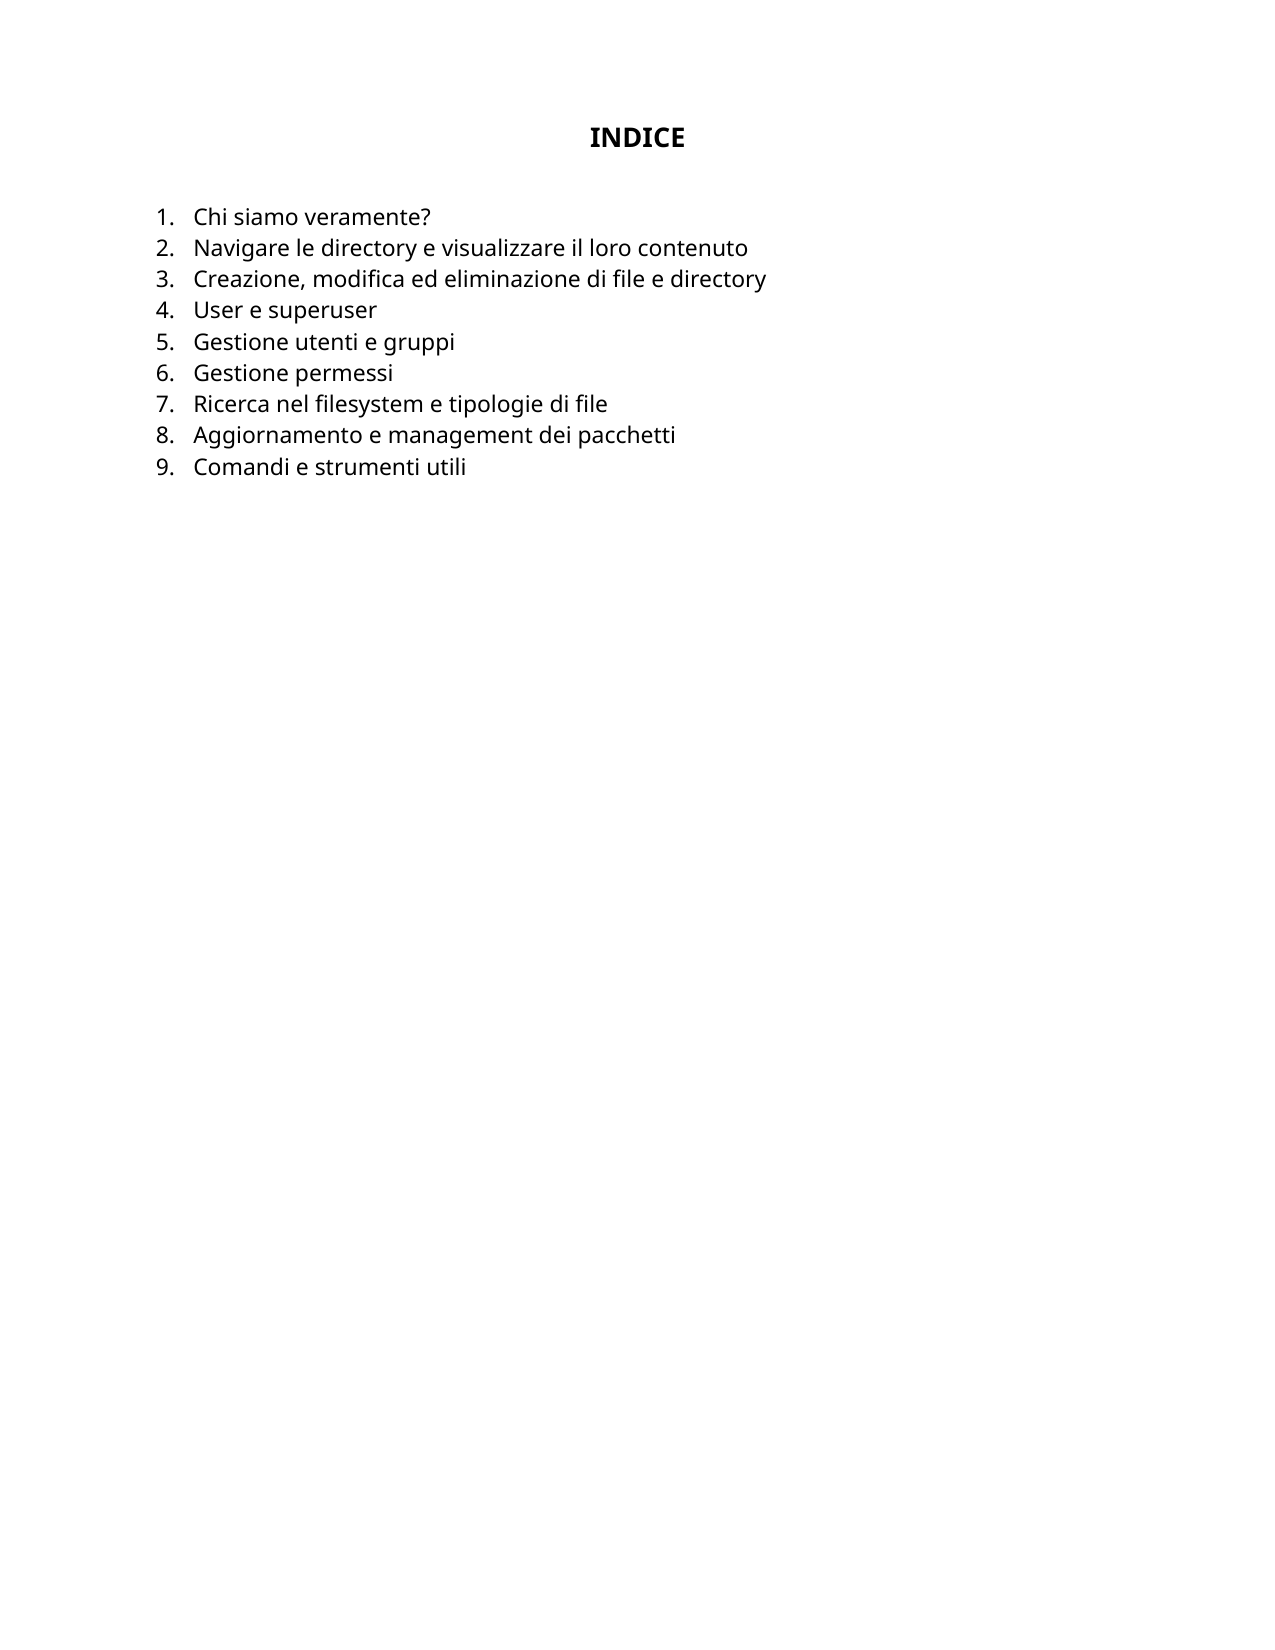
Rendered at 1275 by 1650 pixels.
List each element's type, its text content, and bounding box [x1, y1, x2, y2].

list Chi siamo veramente? [156, 200, 1157, 232]
list Navigare le directory e visualizzare il loro contenuto [156, 232, 1157, 263]
list User e superuser [156, 294, 1157, 325]
list Gestione utenti e gruppi [156, 325, 1157, 357]
list Gestione permessi [156, 357, 1157, 388]
list Comandi e strumenti utili [156, 450, 1157, 482]
list Aggiornamento e management dei pacchetti [156, 419, 1157, 450]
list Ricerca nel filesystem e tipologie di file [156, 388, 1157, 419]
text INDICE [118, 118, 1157, 155]
list Creazione, modifica ed eliminazione di file e directory [156, 263, 1157, 294]
